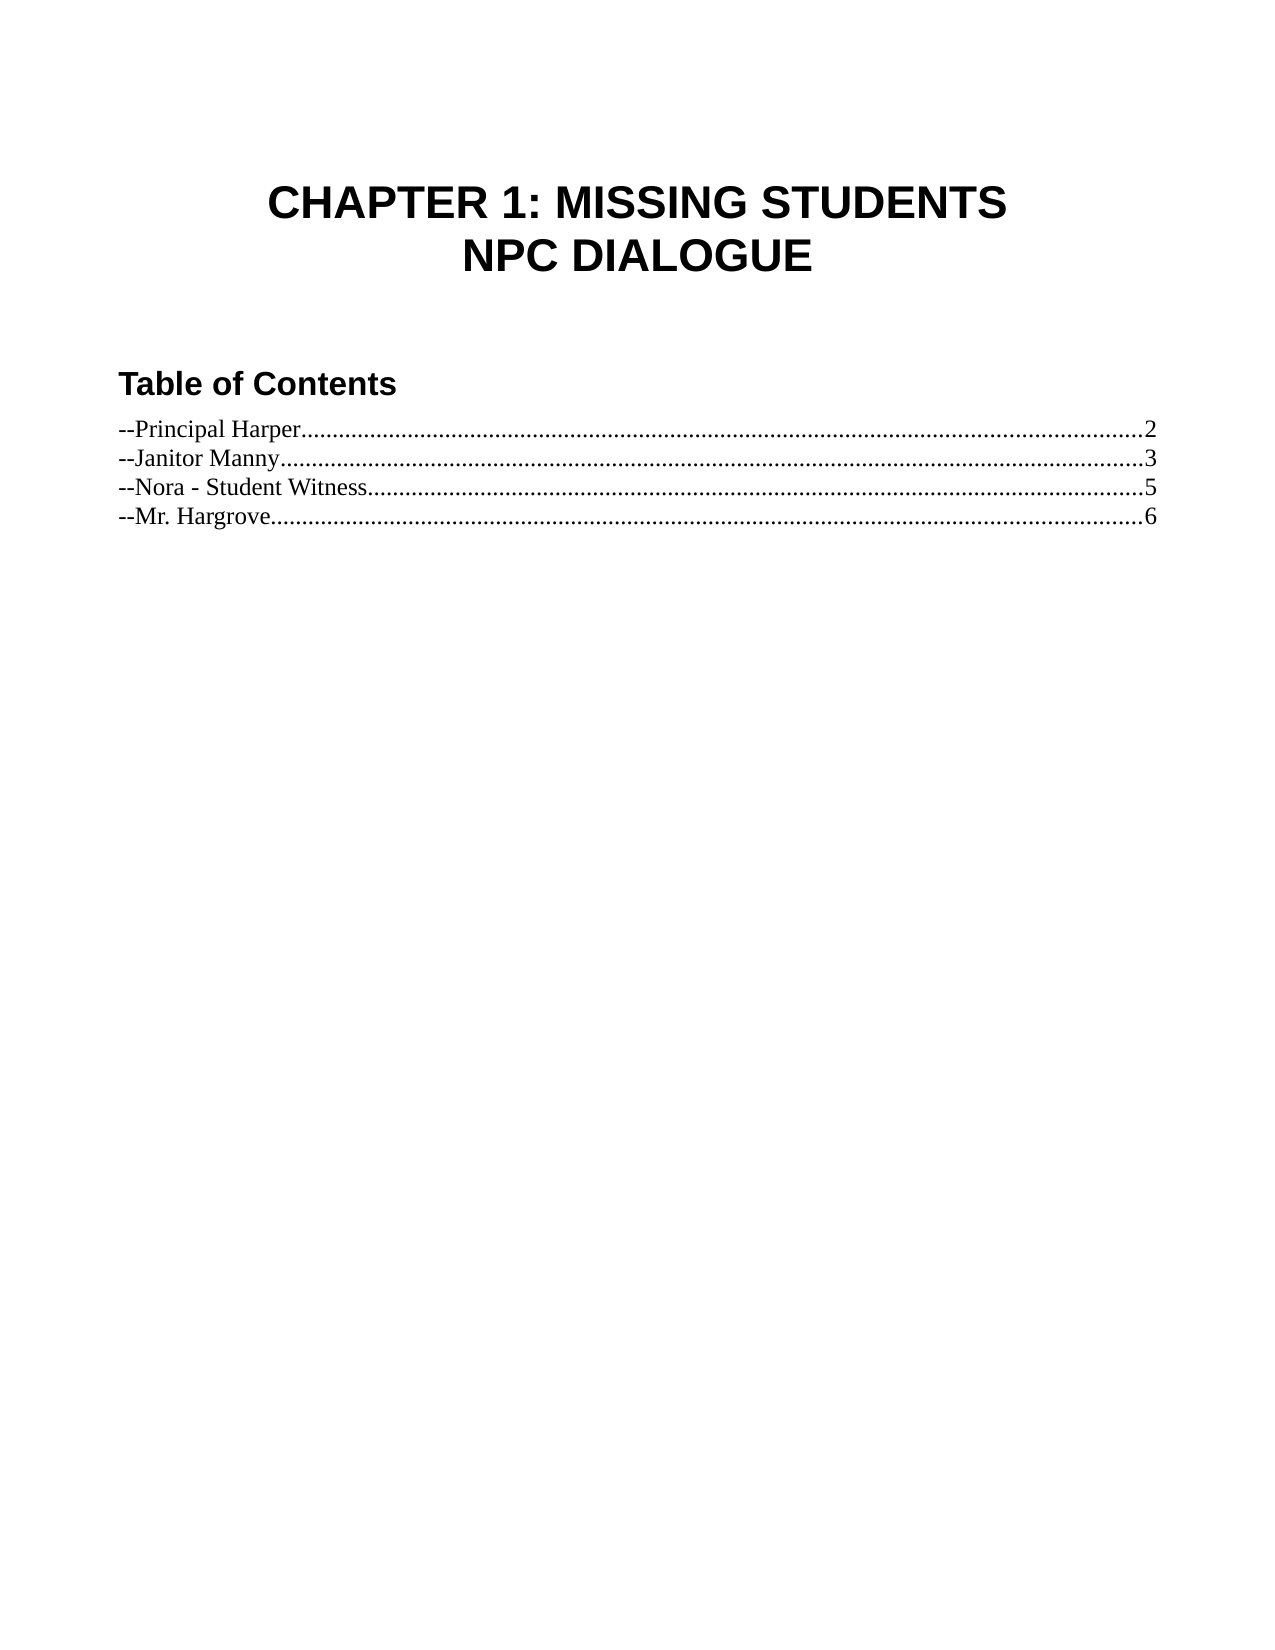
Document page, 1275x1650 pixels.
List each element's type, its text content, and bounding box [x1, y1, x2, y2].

text --Janitor Manny 3 [118, 443, 1157, 472]
text --Principal Harper 2 [118, 414, 1157, 443]
text NPC DIALOGUE [118, 228, 1157, 281]
text CHAPTER 1: MISSING STUDENTS [118, 176, 1157, 228]
subtitle Table of Contents [118, 363, 1157, 402]
text --Nora - Student Witness 5 [118, 472, 1157, 501]
text --Mr. Hargrove 6 [118, 501, 1157, 529]
